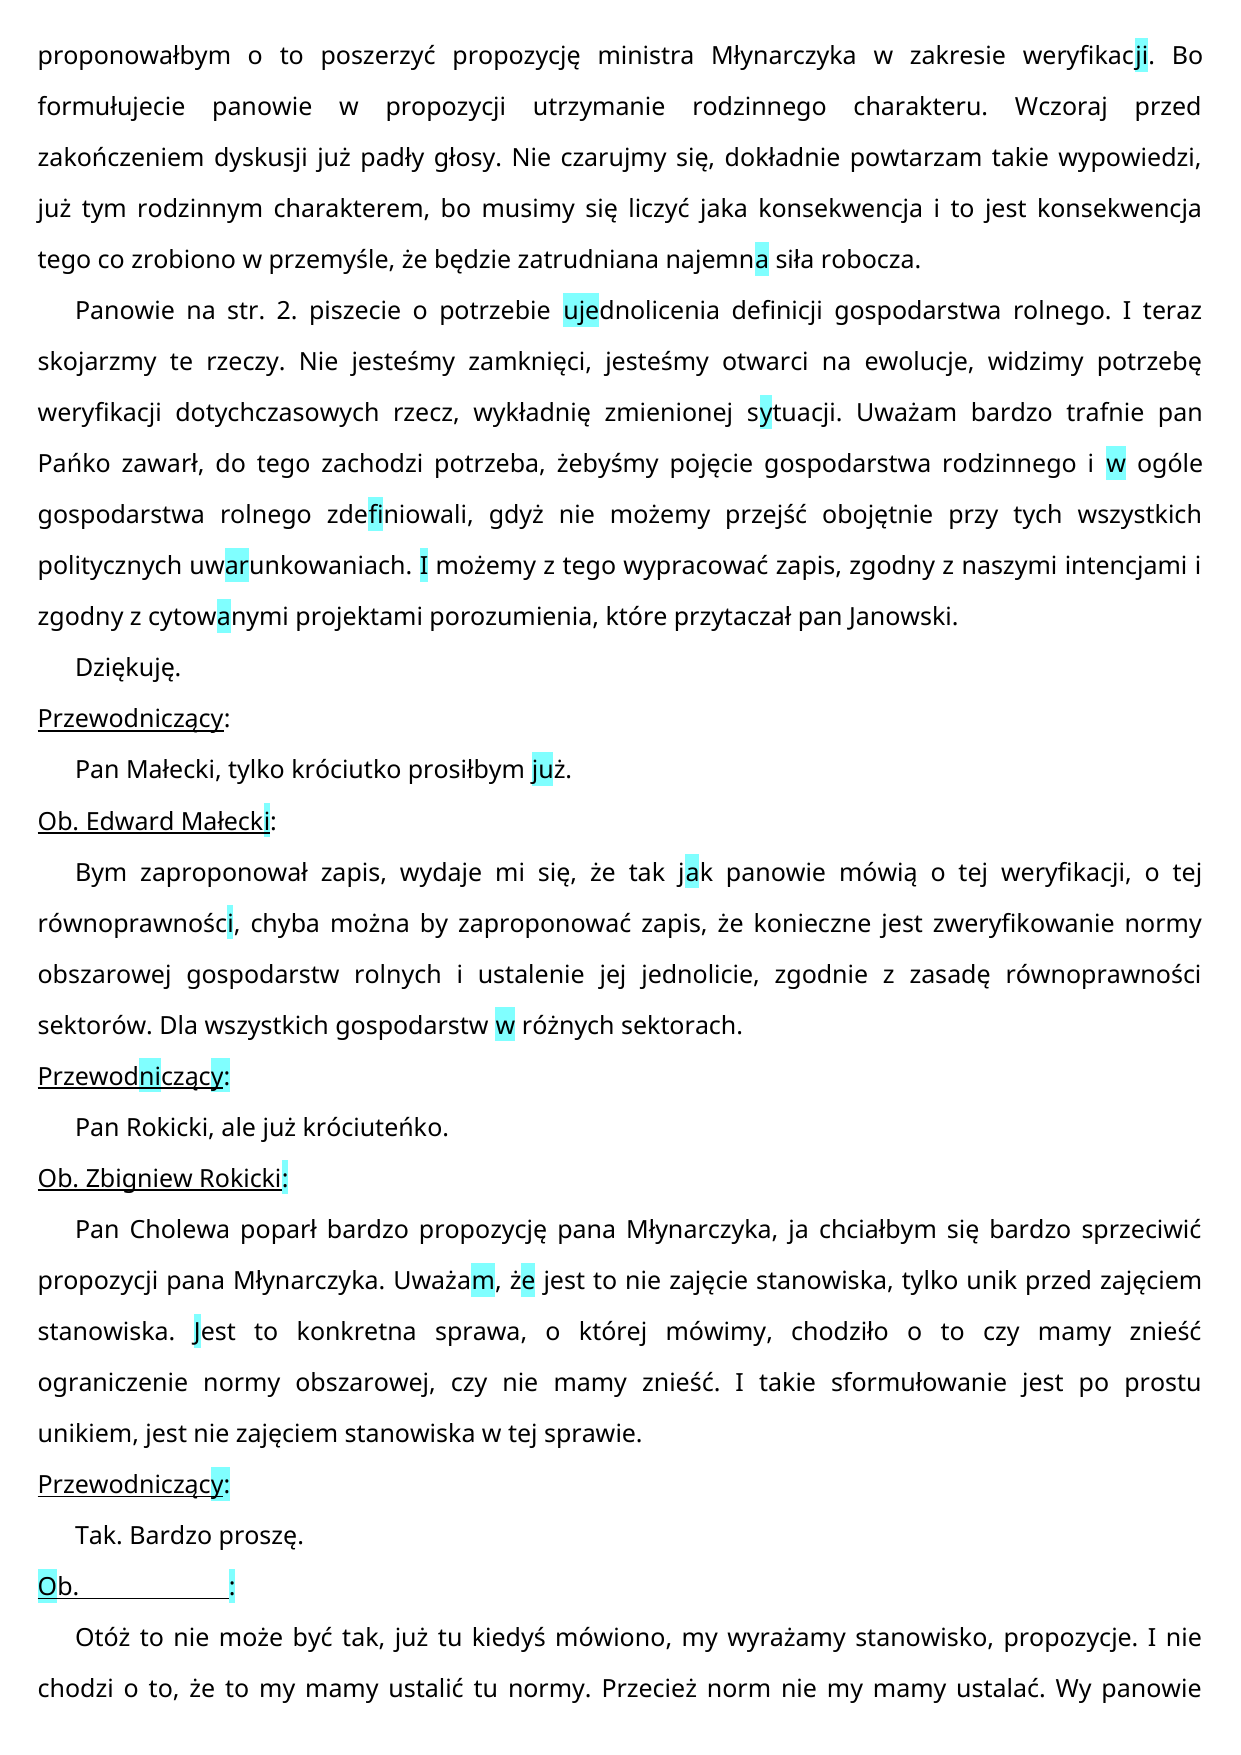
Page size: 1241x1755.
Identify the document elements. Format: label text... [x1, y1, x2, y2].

text Przewodniczący: [37, 701, 1203, 735]
text Bym zaproponował zapis, wydaje mi się, że tak jak panowie mówią o tej weryfikacji, o tej równoprawności, chyba można by zaproponować zapis, że konieczne jest zweryfikowanie normy obszarowej gospodarstw rolnych i ustalenie jej jednolicie, zgodnie z zasadę równoprawności sektorów. Dla wszystkich gospodarstw w różnych sektorach. [37, 854, 1203, 1041]
text proponowałbym o to poszerzyć propozycję ministra Młynarczyka w zakresie weryfikacji. Bo formułujecie panowie w propozycji utrzymanie rodzinnego charakteru. Wczoraj przed zakończeniem dyskusji już padły głosy. Nie czarujmy się, dokładnie powtarzam takie wypowiedzi, już tym rodzinnym charakterem, bo musimy się liczyć jaka konsekwencja i to jest konsekwencja tego co zrobiono w przemyśle, że będzie zatrudniana najemna siła robocza. [37, 37, 1203, 276]
text Otóż to nie może być tak, już tu kiedyś mówiono, my wyrażamy stanowisko, propozycje. I nie chodzi o to, że to my mamy ustalić tu normy. Przecież norm nie my mamy ustalać. Wy panowie [37, 1620, 1203, 1705]
text Ob. Zbigniew Rokicki: [37, 1160, 1203, 1194]
text Ob. : [37, 1569, 1203, 1603]
text Tak. Bardzo proszę. [37, 1518, 1203, 1552]
text Ob. Edward Małecki: [37, 803, 1203, 837]
text Przewodniczący: [37, 1058, 1203, 1092]
text Panowie na str. 2. piszecie o potrzebie ujednolicenia definicji gospodarstwa rolnego. I teraz skojarzmy te rzeczy. Nie jesteśmy zamknięci, jesteśmy otwarci na ewolucje, widzimy potrzebę weryfikacji dotychczasowych rzecz, wykładnię zmienionej sytuacji. Uważam bardzo trafnie pan Pańko zawarł, do tego zachodzi potrzeba, żebyśmy pojęcie gospodarstwa rodzinnego i w ogóle gospodarstwa rolnego zdefiniowali, gdyż nie możemy przejść obojętnie przy tych wszystkich politycznych uwarunkowaniach. I możemy z tego wypracować zapis, zgodny z naszymi intencjami i zgodny z cytowanymi projektami porozumienia, które przytaczał pan Janowski. [37, 293, 1203, 633]
text Pan Małecki, tylko króciutko prosiłbym już. [37, 752, 1203, 786]
text Przewodniczący: [37, 1467, 1203, 1501]
text Pan Rokicki, ale już króciuteńko. [37, 1109, 1203, 1143]
text Dziękuję. [37, 650, 1203, 684]
text Pan Cholewa poparł bardzo propozycję pana Młynarczyka, ja chciałbym się bardzo sprzeciwić propozycji pana Młynarczyka. Uważam, że jest to nie zajęcie stanowiska, tylko unik przed zajęciem stanowiska. Jest to konkretna sprawa, o której mówimy, chodziło o to czy mamy znieść ograniczenie normy obszarowej, czy nie mamy znieść. I takie sformułowanie jest po prostu unikiem, jest nie zajęciem stanowiska w tej sprawie. [37, 1211, 1203, 1450]
